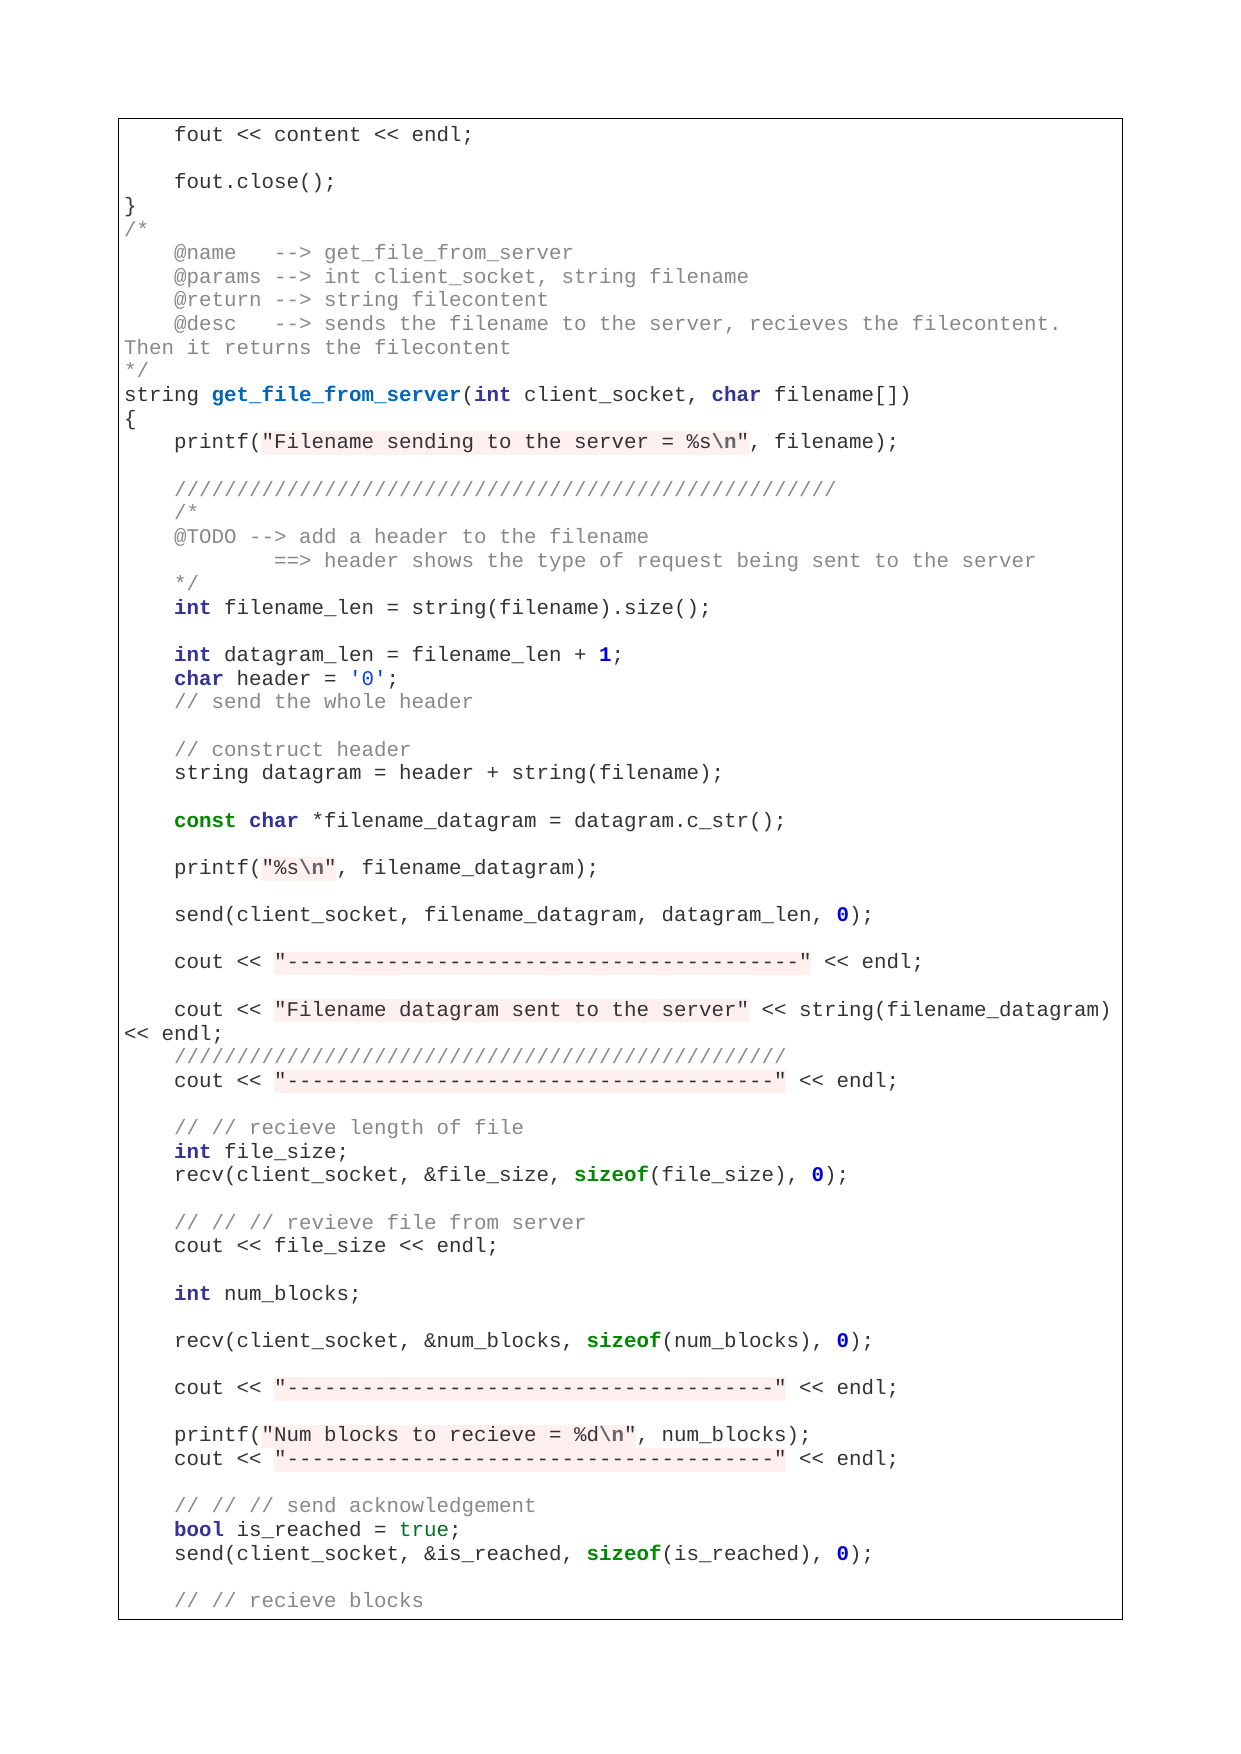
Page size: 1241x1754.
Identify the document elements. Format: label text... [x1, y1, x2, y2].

table_header fout << content << endl; fout.close(); } /* @name --> get_file_from_server @params --> int client_socket, string filename @return --> string filecontent @desc --> sends the filename to the server, recieves the filecontent. Then it returns the filecontent */ string get_file_from_server(int client_socket, char filename[]) { printf("Filename sending to the server = %s\n", filename); ///////////////////////////////////////////////////// /* @TODO --> add a header to the filename ==> header shows the type of request being sent to the server */ int filename_len = string(filename).size(); int datagram_len = filename_len + 1; char header = '0'; // send the whole header // construct header string datagram = header + string(filename); const char *filename_datagram = datagram.c_str(); printf("%s\n", filename_datagram); send(client_socket, filename_datagram, datagram_len, 0); cout << "-----------------------------------------" << endl; cout << "Filename datagram sent to the server" << string(filename_datagram) << endl; ///////////////////////////////////////////////// cout << "---------------------------------------" << endl; // // recieve length of file int file_size; recv(client_socket, &file_size, sizeof(file_size), 0); // // // revieve file from server cout << file_size << endl; int num_blocks; recv(client_socket, &num_blocks, sizeof(num_blocks), 0); cout << "---------------------------------------" << endl; printf("Num blocks to recieve = %d\n", num_blocks); cout << "---------------------------------------" << endl; // // // send acknowledgement bool is_reached = true; send(client_socket, &is_reached, sizeof(is_reached), 0); // // recieve blocks [119, 119, 1122, 1619]
